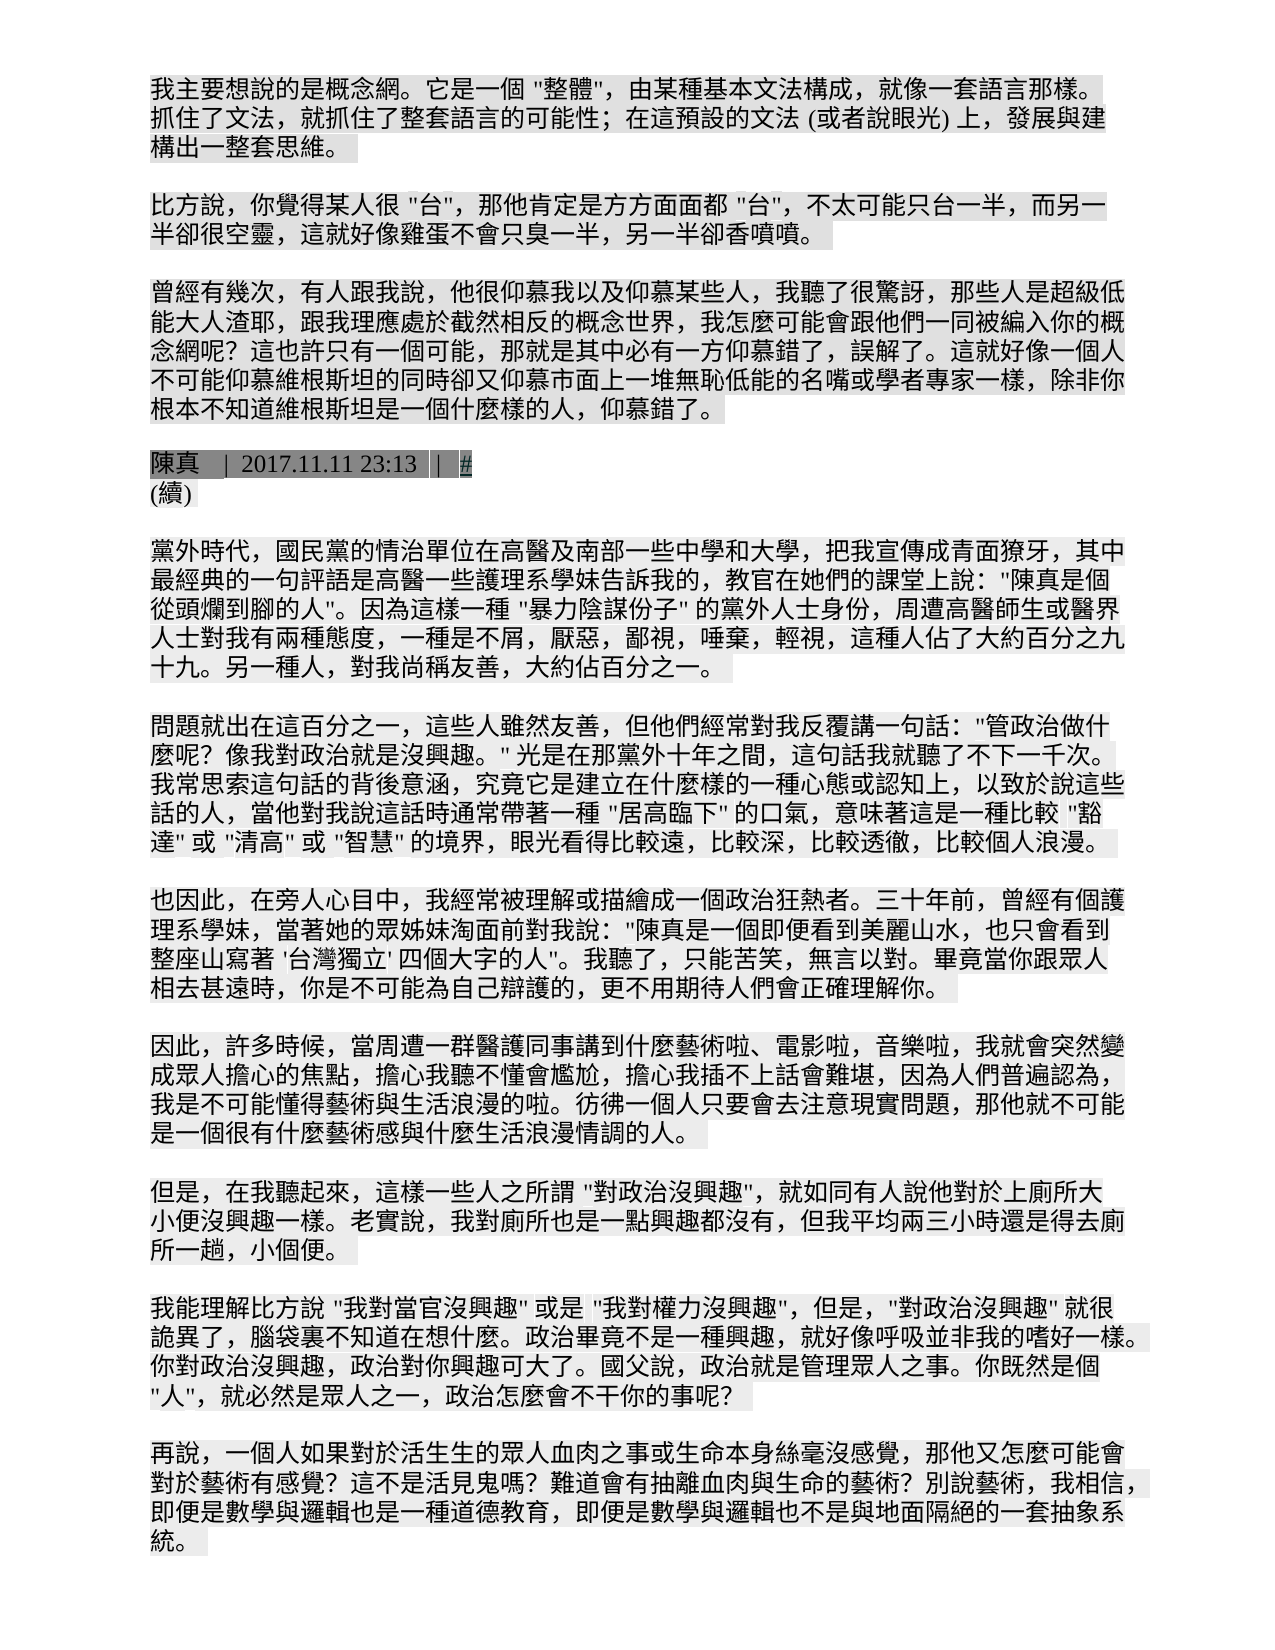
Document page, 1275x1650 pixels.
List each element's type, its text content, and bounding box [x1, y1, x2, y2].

text 預設九， 概念是個網，依傍而生，環環相扣，有此就有彼，彼此之間具有某種共通性。 在談 "類型化" 時，曾寫過一個例子：1997年剛到英國時，有一回，在一群人之中，有個 "仰慕" 西方文化的女留學生。這女生 "眼界" 很高，眼裏只有名校、西方、醫生等等。幸好我符合這些條件，因此出現在她的視線範圍內，不合資格者她是根本連看你一眼都很懶的，因為她自認為境界很高，很難理解，凡夫俗子少來煩她。 我看她姿態那麼高，決定玩點花樣。我跟她說，妳信不信我可以說出妳這個人的種種心思。於是我就像背台詞一樣，完全不停頓，一連講了好幾分鐘，句句命中要害。那個女生很驚訝，問說："你是誰？你怎麼會認識我？" 我說我不認識妳啊，我只是會一點讀心術。接著她很讚嘆地說，"我看你根本就是魔鬼！" 我當然不是魔鬼，我也不懂讀心術，我之所以了解她是因為她太好了解了。她是這麼 "主流" 思維的一個人，想不了解她恐怕很難吧。就如沈從文所說，"鄉下人各有各的模樣，但都會男女卻全長得一個樣。" 托爾斯泰的 "安娜卡列尼娜" 開場白亦如此寫道："幸福的家庭都是相似的，不幸家庭卻各有各的悲劇。" 道理是一樣的。就如疾病有千萬種，但健康卻只有一種。 主流男女往往就像是同一家工廠出品似的，各種思維與價值觀非常相似而一致，你只要知其一，依著那股味道和眼光看過去，差不多就知全部了。這也是為什麼一部電影我們往往看片頭一兩幕就知道整部電影的水平，因為概念是個網，氣味貫穿在每一個影像中，知其一便知全部。 我甚至根本不用去看某人拍的電影才能做出評價，我光看導演那副長相和聽他講的一兩句話，馬上就能知道這個人拍的電影值不值得看，這就像一個臭雞蛋，咬一口馬上就知道，不需要整顆吃完再來思索它有沒有發臭。 我並不是說非主流的人事物就不是一個概念網，當然也是，當然也是由某一種預設的 "眼光" 組成一整個人事物的屬性，差別只是在於非主流者眼光較為多樣化，較為另類，不是那麼顯而易見。 我主要想說的是概念網。它是一個 "整體"，由某種基本文法構成，就像一套語言那樣。抓住了文法，就抓住了整套語言的可能性；在這預設的文法 (或者說眼光) 上，發展與建構出一整套思維。 比方說，你覺得某人很 "台"，那他肯定是方方面面都 "台"，不太可能只台一半，而另一半卻很空靈，這就好像雞蛋不會只臭一半，另一半卻香噴噴。 曾經有幾次，有人跟我說，他很仰慕我以及仰慕某些人，我聽了很驚訝，那些人是超級低能大人渣耶，跟我理應處於截然相反的概念世界，我怎麼可能會跟他們一同被編入你的概念網呢？這也許只有一個可能，那就是其中必有一方仰慕錯了，誤解了。這就好像一個人不可能仰慕維根斯坦的同時卻又仰慕市面上一堆無恥低能的名嘴或學者專家一樣，除非你根本不知道維根斯坦是一個什麼樣的人，仰慕錯了。 [150, 75, 1125, 424]
text (續) 黨外時代，國民黨的情治單位在高醫及南部一些中學和大學，把我宣傳成青面獠牙，其中最經典的一句評語是高醫一些護理系學妹告訴我的，教官在她們的課堂上說："陳真是個從頭爛到腳的人"。因為這樣一種 "暴力陰謀份子" 的黨外人士身份，周遭高醫師生或醫界人士對我有兩種態度，一種是不屑，厭惡，鄙視，唾棄，輕視，這種人佔了大約百分之九十九。另一種人，對我尚稱友善，大約佔百分之一。 問題就出在這百分之一，這些人雖然友善，但他們經常對我反覆講一句話："管政治做什麼呢？像我對政治就是沒興趣。" 光是在那黨外十年之間，這句話我就聽了不下一千次。我常思索這句話的背後意涵，究竟它是建立在什麼樣的一種心態或認知上，以致於說這些話的人，當他對我說這話時通常帶著一種 "居高臨下" 的口氣，意味著這是一種比較 "豁達" 或 "清高" 或 "智慧" 的境界，眼光看得比較遠，比較深，比較透徹，比較個人浪漫。 也因此，在旁人心目中，我經常被理解或描繪成一個政治狂熱者。三十年前，曾經有個護理系學妹，當著她的眾姊妹淘面前對我說："陳真是一個即便看到美麗山水，也只會看到整座山寫著 '台灣獨立' 四個大字的人"。我聽了，只能苦笑，無言以對。畢竟當你跟眾人相去甚遠時，你是不可能為自己辯護的，更不用期待人們會正確理解你。 因此，許多時候，當周遭一群醫護同事講到什麼藝術啦、電影啦，音樂啦，我就會突然變成眾人擔心的焦點，擔心我聽不懂會尷尬，擔心我插不上話會難堪，因為人們普遍認為，我是不可能懂得藝術與生活浪漫的啦。彷彿一個人只要會去注意現實問題，那他就不可能是一個很有什麼藝術感與什麼生活浪漫情調的人。 但是，在我聽起來，這樣一些人之所謂 "對政治沒興趣"，就如同有人說他對於上廁所大小便沒興趣一樣。老實說，我對廁所也是一點興趣都沒有，但我平均兩三小時還是得去廁所一趟，小個便。 我能理解比方說 "我對當官沒興趣" 或是 "我對權力沒興趣"，但是，"對政治沒興趣" 就很詭異了，腦袋裏不知道在想什麼。政治畢竟不是一種興趣，就好像呼吸並非我的嗜好一樣。你對政治沒興趣，政治對你興趣可大了。國父說，政治就是管理眾人之事。你既然是個 "人"，就必然是眾人之一，政治怎麼會不干你的事呢？ 再說，一個人如果對於活生生的眾人血肉之事或生命本身絲毫沒感覺，那他又怎麼可能會對於藝術有感覺？這不是活見鬼嗎？難道會有抽離血肉與生命的藝術？別說藝術，我相信，即便是數學與邏輯也是一種道德教育，即便是數學與邏輯也不是與地面隔絕的一套抽象系統。 大學時當家教當了五六年，曾經把好幾個數學白癡的高中生，教成數學高手，學生家長個個佩服得五體投地。其實方法無它，就是想辦法讓他認識數學，了解數學這個 "人"，進而最好是能愛上她。一加一等於二表面上不需血肉實質，但是，整套數學體系依然還是植基於整個人類物種的生命之中。你不可能光會運算，卻對於背後所必然預設的生命形式不感興趣。 講這樣也許扯得有點遠，但回過頭來講，道理還是一樣的。你既然是人，你怎麼可能對政治沒感覺？除非腦殘或腦死，才有可能這樣。 我講的這一切全是廢話，千百年來不知道被人講過多少回了。但是，就像法國作家紀德 (Andre Gide)所說："Everything has been said before, but since nobody listens we have to keep going back and beginning all over again." (這一切，過去人們講過不知道多少回了，但因為沒有人在聽，我只好不斷從頭再說一遍。) 我去查了，前一留言中我引述的那段話確實是馬克吐溫講的沒錯，原文是："If you have no will to change it, you have no right to criticize it." (如果你根本沒有打算去改變它，那你其實也沒有權力批評它。) 記得康德也有類似一段話，不過講得更難聽。康德說："If man makes himself a worm he must not complain when he is trodden on." (一個人如果把自己當成一條蛆，那麼，當牠被人踩在腳底下時，就不該抱怨些什麼了。) 一個人如果自甘為蛆，沒頭沒臉的毫無作為，那麼，當人渣把牠當成蛆那樣踐踏時，牠還能抱怨什麼呢？ [150, 479, 1125, 1556]
text 陳真 | 2017.11.11 23:13 | # [150, 449, 1125, 479]
